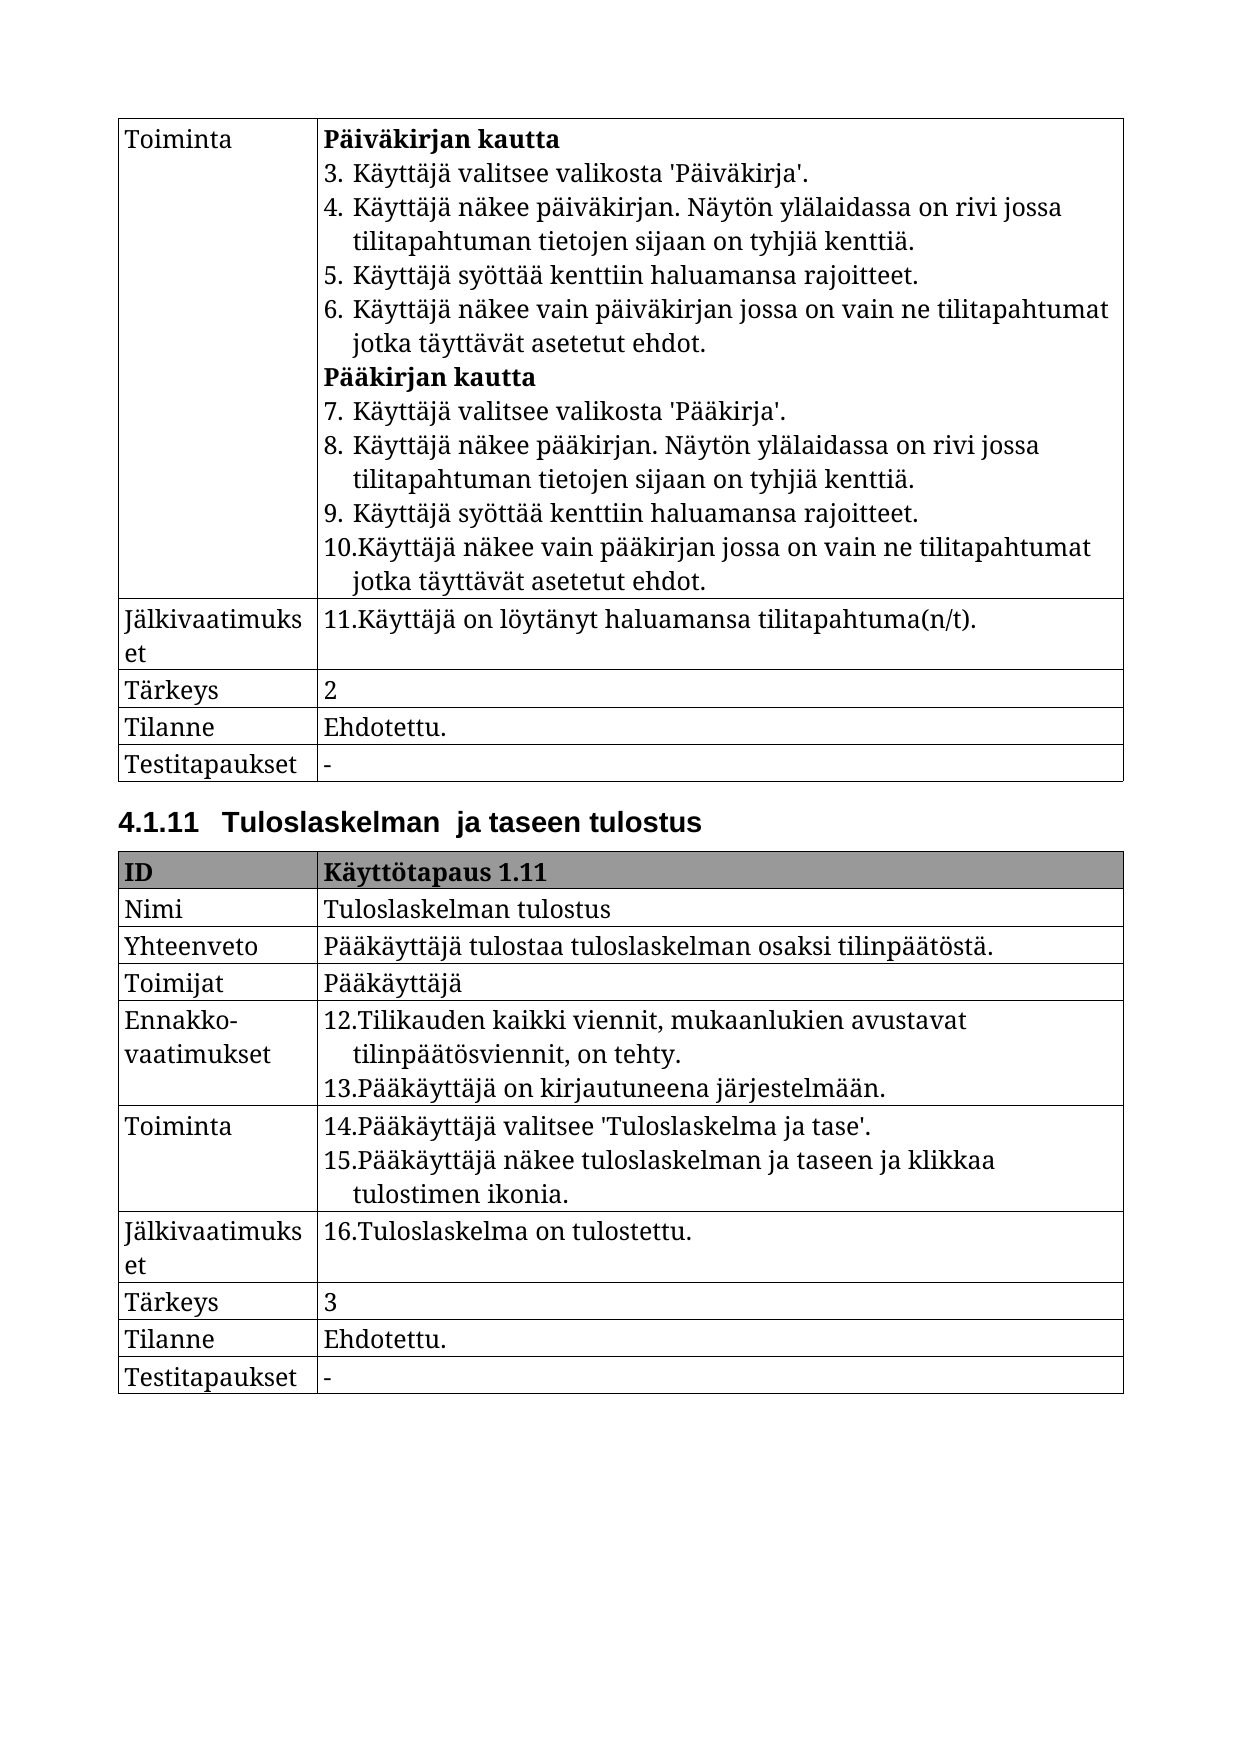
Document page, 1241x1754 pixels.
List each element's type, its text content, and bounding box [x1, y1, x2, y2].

table_cell Tilanne [119, 1320, 317, 1356]
table_cell Jälkivaatimukset [119, 1212, 317, 1282]
table_cell Yhteenveto [119, 927, 317, 963]
table_cell - [318, 1357, 1123, 1393]
table_cell Tilikauden kaikki viennit, mukaanlukien avustavat tilinpäätösviennit, on tehty. Pääkäyttäjä on kirjautuneena järjestelmään. [318, 1001, 1123, 1105]
table_cell Tilanne [119, 708, 317, 744]
table_cell Käyttäjä on löytänyt haluamansa tilitapahtuma(n/t). [318, 599, 1123, 669]
table_cell Pääkäyttäjä tulostaa tuloslaskelman osaksi tilinpäätöstä. [318, 927, 1123, 963]
table_cell Testitapaukset [119, 745, 317, 781]
table_cell Ennakko-vaatimukset [119, 1001, 317, 1105]
table_cell Tärkeys [119, 670, 317, 707]
table_cell Päiväkirjan kautta Käyttäjä valitsee valikosta 'Päiväkirja'. Käyttäjä näkee päiväkirjan. Näytön ylälaidassa on rivi jossa tilitapahtuman tietojen sijaan on tyhjiä kenttiä. Käyttäjä syöttää kenttiin haluamansa rajoitteet. Käyttäjä näkee vain päiväkirjan jossa on vain ne tilitapahtumat jotka täyttävät asetetut ehdot. Pääkirjan kautta Käyttäjä valitsee valikosta 'Pääkirja'. Käyttäjä näkee pääkirjan. Näytön ylälaidassa on rivi jossa tilitapahtuman tietojen sijaan on tyhjiä kenttiä. Käyttäjä syöttää kenttiin haluamansa rajoitteet. Käyttäjä näkee vain pääkirjan jossa on vain ne tilitapahtumat jotka täyttävät asetetut ehdot. [318, 119, 1123, 598]
table_cell 3 [318, 1283, 1123, 1319]
table_cell 2 [318, 670, 1123, 707]
table_cell Ehdotettu. [318, 1320, 1123, 1356]
table_cell Jälkivaatimukset [119, 599, 317, 669]
table_header Käyttötapaus 1.11 [318, 852, 1123, 888]
table_cell Toiminta [119, 1106, 317, 1211]
table_cell Toimijat [119, 964, 317, 1000]
table_cell Pääkäyttäjä valitsee 'Tuloslaskelma ja tase'. Pääkäyttäjä näkee tuloslaskelman ja taseen ja klikkaa tulostimen ikonia. [318, 1106, 1123, 1211]
subtitle Tuloslaskelman ja taseen tulostus [118, 806, 1122, 839]
table_cell Tuloslaskelma on tulostettu. [318, 1212, 1123, 1282]
table_cell Pääkäyttäjä [318, 964, 1123, 1000]
table_cell Testitapaukset [119, 1357, 317, 1393]
table_cell Ehdotettu. [318, 708, 1123, 744]
table_cell Tärkeys [119, 1283, 317, 1319]
table_cell Nimi [119, 889, 317, 926]
table_cell Toiminta [119, 119, 317, 598]
table_cell - [318, 745, 1123, 781]
table_header ID [119, 852, 317, 888]
table_cell Tuloslaskelman tulostus [318, 889, 1123, 926]
